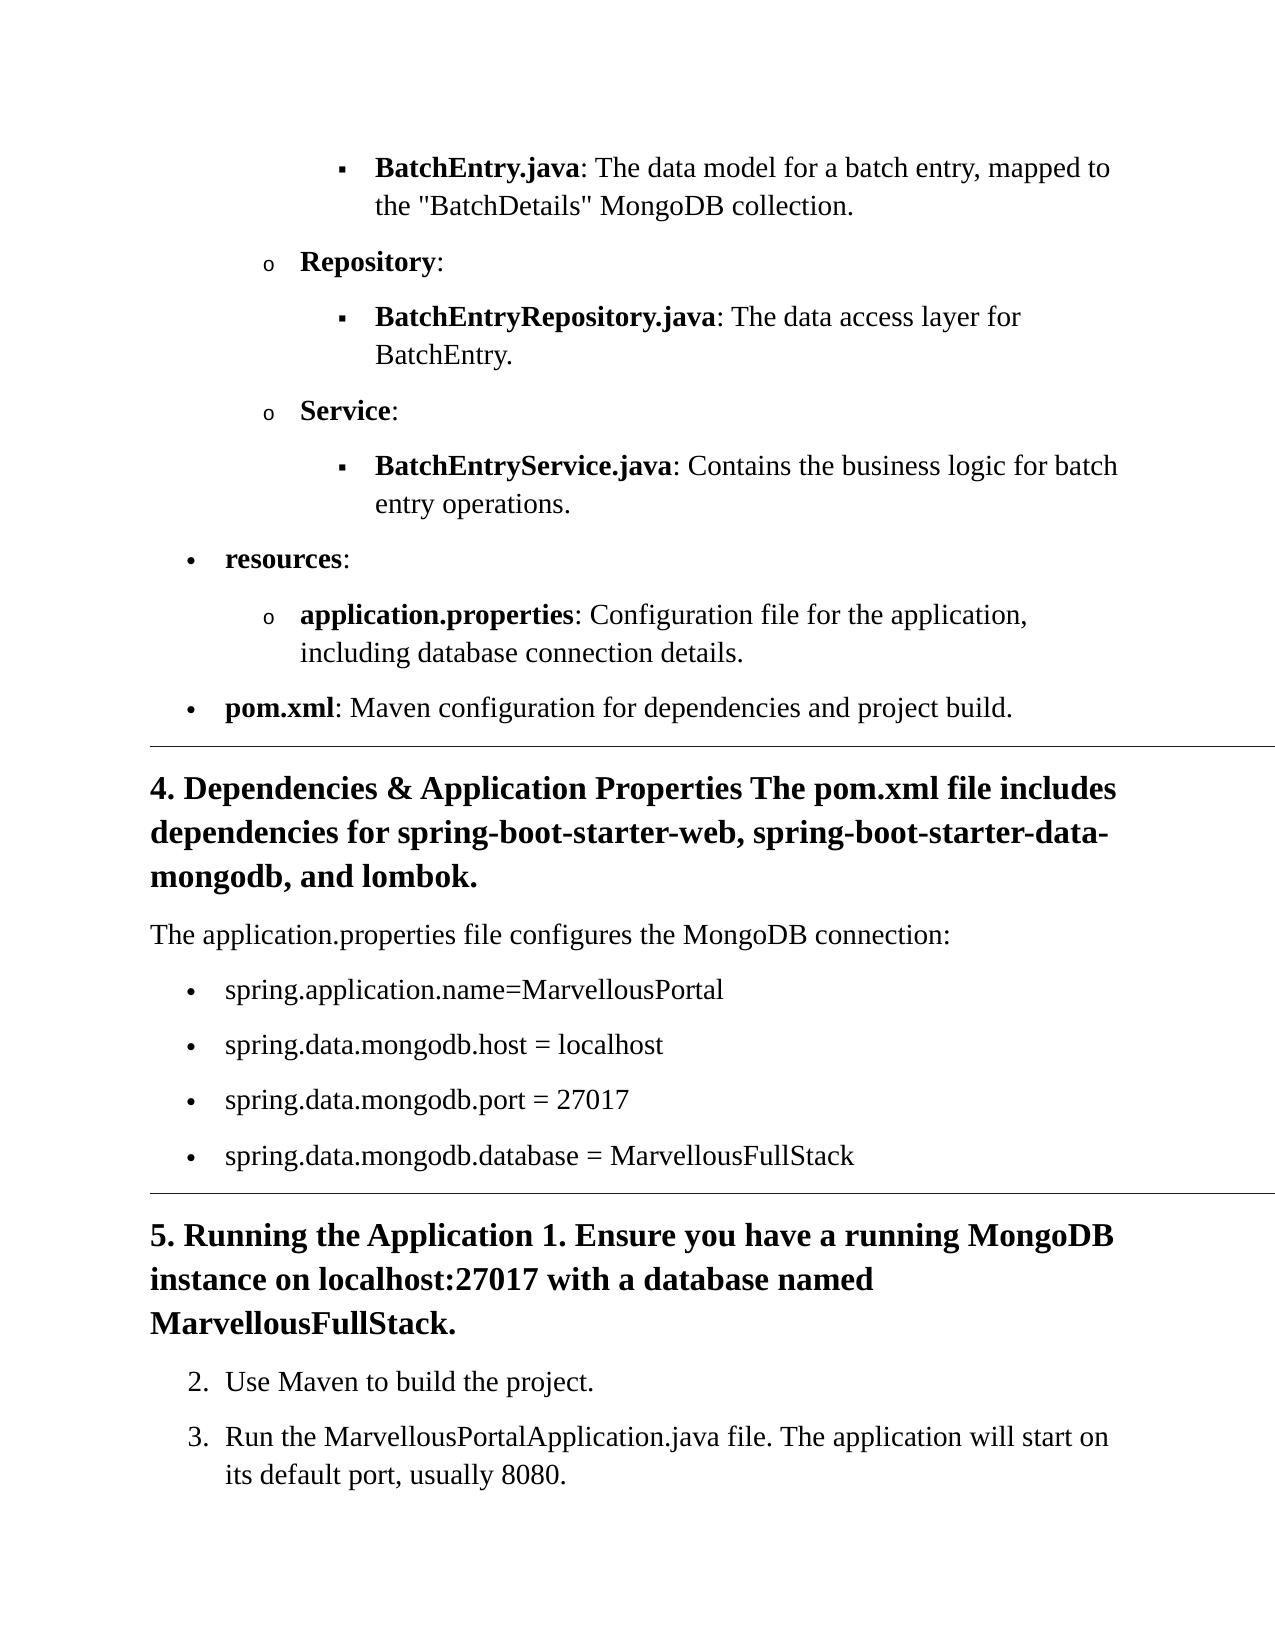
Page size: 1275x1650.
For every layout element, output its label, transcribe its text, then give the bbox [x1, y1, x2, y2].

list spring.data.mongodb.host = localhost [187, 1027, 1125, 1061]
text 4. Dependencies & Application Properties The pom.xml file includes dependencies for spring-boot-starter-web, spring-boot-starter-data-mongodb, and lombok. [150, 768, 1125, 894]
list resources: [187, 542, 1125, 575]
list application.properties: Configuration file for the application, including database connection details. [262, 597, 1125, 669]
text 5. Running the Application 1. Ensure you have a running MongoDB instance on localhost:27017 with a database named MarvellousFullStack. [150, 1215, 1125, 1341]
list BatchEntryService.java: Contains the business logic for batch entry operations. [337, 448, 1125, 520]
list BatchEntryRepository.java: The data access layer for BatchEntry. [337, 299, 1125, 371]
list Service: [262, 393, 1125, 426]
list Repository: [262, 244, 1125, 277]
list BatchEntry.java: The data model for a batch entry, mapped to the "BatchDetails" MongoDB collection. [337, 150, 1125, 222]
list Run the MarvellousPortalApplication.java file. The application will start on its default port, usually 8080. [187, 1419, 1125, 1491]
list pom.xml: Maven configuration for dependencies and project build. [187, 691, 1125, 724]
list spring.data.mongodb.port = 27017 [187, 1082, 1125, 1116]
list spring.data.mongodb.database = MarvellousFullStack [187, 1138, 1125, 1171]
list Use Maven to build the project. [187, 1364, 1125, 1397]
text The application.properties file configures the MongoDB connection: [150, 917, 1125, 950]
list spring.application.name=MarvellousPortal [187, 972, 1125, 1006]
